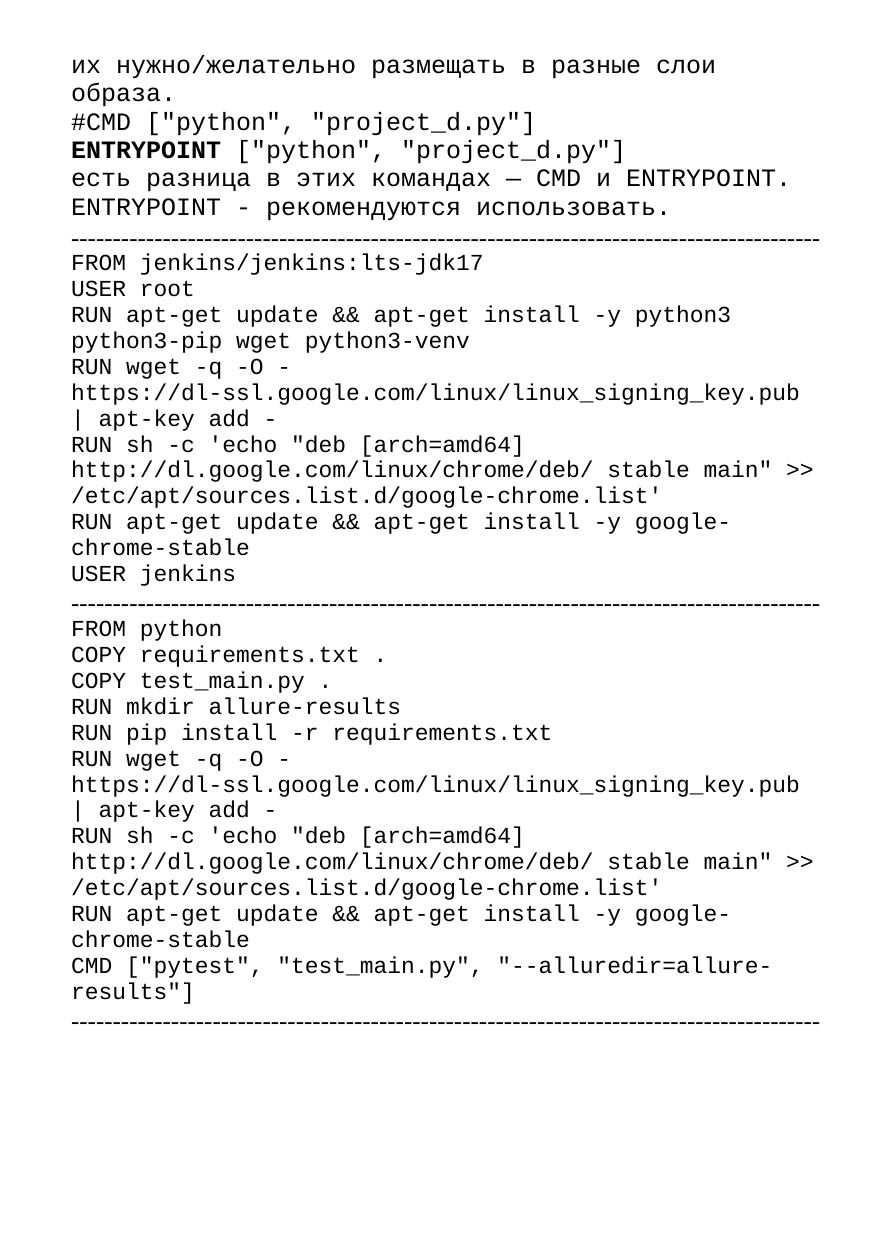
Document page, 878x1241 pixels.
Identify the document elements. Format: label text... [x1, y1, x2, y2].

text ENTRYPOINT ["python", "project_d.py"] [71, 138, 827, 166]
text их нужно/желательно размещать в разные слои образа. [71, 53, 827, 109]
text RUN sh -c 'echo "deb [arch=amd64] http://dl.google.com/linux/chrome/deb/ stable main" >> /etc/apt/sources.list.d/google-chrome.list' [71, 433, 827, 511]
text ------------------------------------------------------------------------------------------ [71, 588, 827, 617]
text FROM python COPY requirements.txt . COPY test_main.py . RUN mkdir allure-results RUN pip install -r requirements.txt RUN wget -q -O - https://dl-ssl.google.com/linux/linux_signing_key.pub | apt-key add - RUN sh -c 'echo "deb [arch=amd64] http://dl.google.com/linux/chrome/deb/ stable main" >> /etc/apt/sources.list.d/google-chrome.list' RUN apt-get update && apt-get install -y google-chrome-stable CMD ["pytest", "test_main.py", "--alluredir=allure-results"] [71, 617, 827, 1006]
text RUN wget -q -O - https://dl-ssl.google.com/linux/linux_signing_key.pub | apt-key add - [71, 355, 827, 433]
text есть разница в этих командах — CMD и ENTRYPOINT. ENTRYPOINT - рекомендуются использовать. [71, 166, 827, 223]
text USER jenkins [71, 563, 827, 588]
text USER root [71, 277, 827, 303]
text ------------------------------------------------------------------------------------------ [71, 1006, 827, 1035]
text RUN apt-get update && apt-get install -y google-chrome-stable [71, 511, 827, 563]
text #CMD ["python", "project_d.py"] [71, 109, 827, 138]
text RUN apt-get update && apt-get install -y python3 python3-pip wget python3-venv [71, 303, 827, 355]
text FROM jenkins/jenkins:lts-jdk17 [71, 251, 827, 277]
text ------------------------------------------------------------------------------------------ [71, 223, 827, 251]
